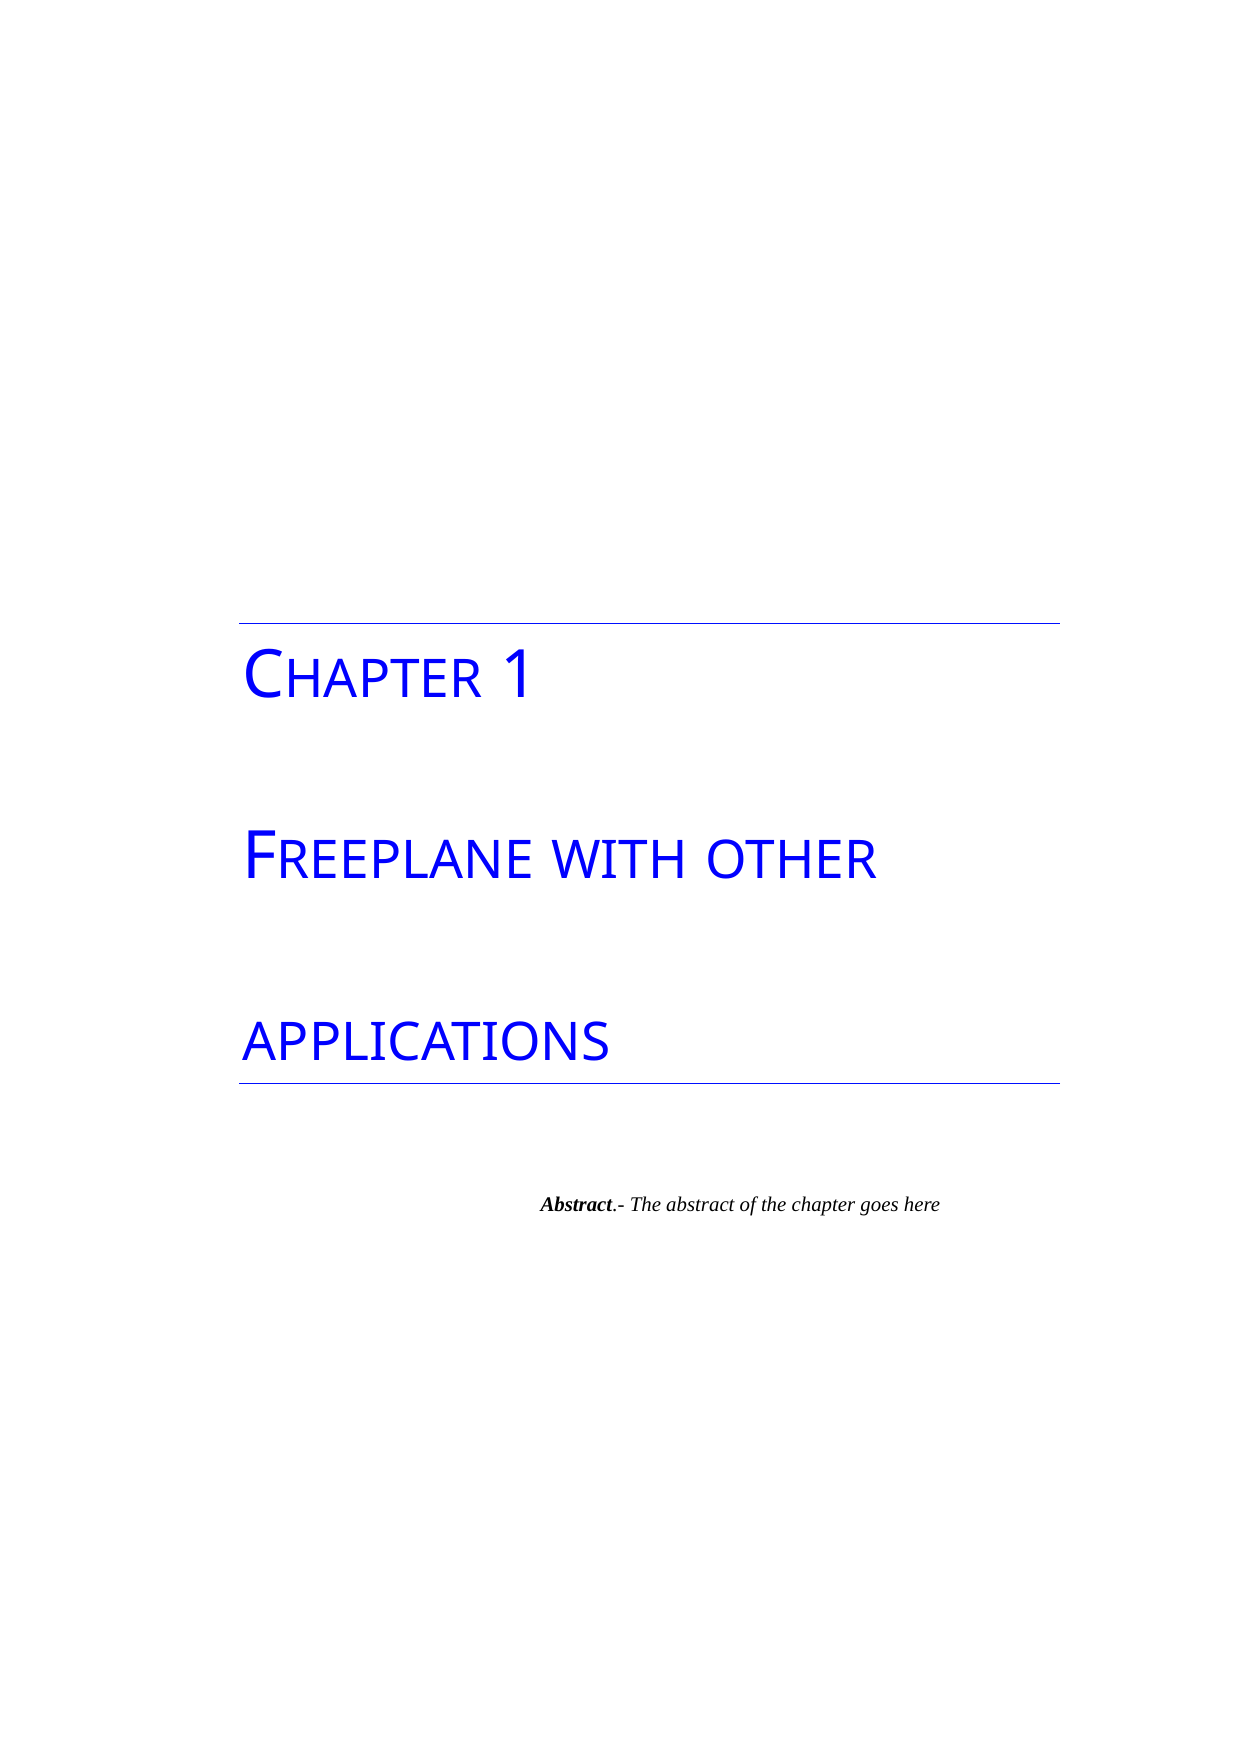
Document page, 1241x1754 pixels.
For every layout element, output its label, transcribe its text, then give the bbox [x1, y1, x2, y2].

text Abstract.- The abstract of the chapter goes here [534, 1186, 1060, 1222]
subtitle Freeplane with other applications [239, 624, 1060, 1083]
